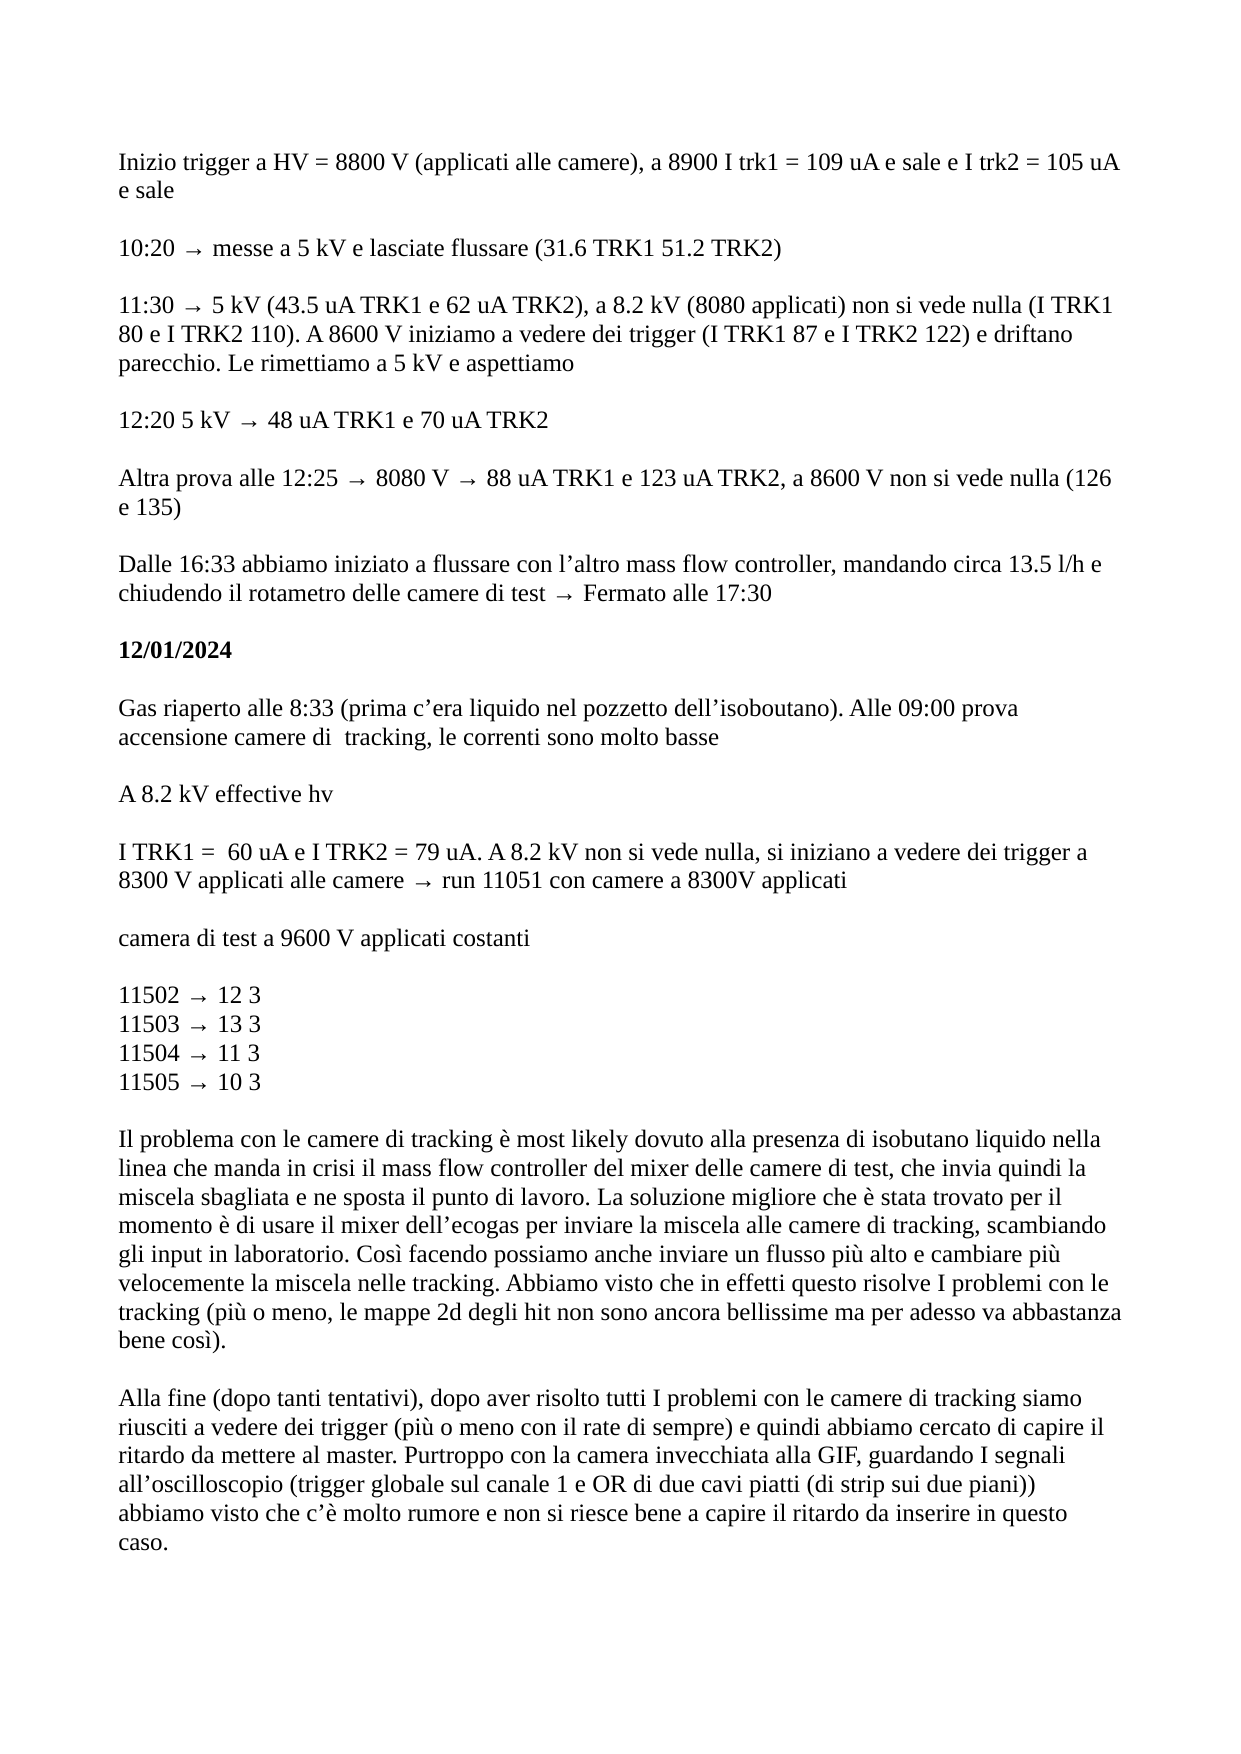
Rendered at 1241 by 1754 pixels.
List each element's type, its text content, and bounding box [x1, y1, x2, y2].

text Inizio trigger a HV = 8800 V (applicati alle camere), a 8900 I trk1 = 109 uA e sale e I trk2 = 105 uA e sale [118, 147, 1122, 204]
text Altra prova alle 12:25 → 8080 V → 88 uA TRK1 e 123 uA TRK2, a 8600 V non si vede nulla (126 e 135) [118, 463, 1122, 521]
text 11:30 → 5 kV (43.5 uA TRK1 e 62 uA TRK2), a 8.2 kV (8080 applicati) non si vede nulla (I TRK1 80 e I TRK2 110). A 8600 V iniziamo a vedere dei trigger (I TRK1 87 e I TRK2 122) e driftano parecchio. Le rimettiamo a 5 kV e aspettiamo [118, 291, 1122, 377]
text Il problema con le camere di tracking è most likely dovuto alla presenza di isobutano liquido nella linea che manda in crisi il mass flow controller del mixer delle camere di test, che invia quindi la miscela sbagliata e ne sposta il punto di lavoro. La soluzione migliore che è stata trovato per il momento è di usare il mixer dell’ecogas per inviare la miscela alle camere di tracking, scambiando gli input in laboratorio. Così facendo possiamo anche inviare un flusso più alto e cambiare più velocemente la miscela nelle tracking. Abbiamo visto che in effetti questo risolve I problemi con le tracking (più o meno, le mappe 2d degli hit non sono ancora bellissime ma per adesso va abbastanza bene così). [118, 1124, 1122, 1354]
text 10:20 → messe a 5 kV e lasciate flussare (31.6 TRK1 51.2 TRK2) [118, 233, 1122, 262]
text A 8.2 kV effective hv [118, 779, 1122, 808]
text 11504 → 11 3 [118, 1038, 1122, 1067]
text Dalle 16:33 abbiamo iniziato a flussare con l’altro mass flow controller, mandando circa 13.5 l/h e chiudendo il rotametro delle camere di test → Fermato alle 17:30 [118, 549, 1122, 607]
text I TRK1 = 60 uA e I TRK2 = 79 uA. A 8.2 kV non si vede nulla, si iniziano a vedere dei trigger a 8300 V applicati alle camere → run 11051 con camere a 8300V applicati [118, 837, 1122, 894]
text Alla fine (dopo tanti tentativi), dopo aver risolto tutti I problemi con le camere di tracking siamo riusciti a vedere dei trigger (più o meno con il rate di sempre) e quindi abbiamo cercato di capire il ritardo da mettere al master. Purtroppo con la camera invecchiata alla GIF, guardando I segnali all’oscilloscopio (trigger globale sul canale 1 e OR di due cavi piatti (di strip sui due piani)) abbiamo visto che c’è molto rumore e non si riesce bene a capire il ritardo da inserire in questo caso. [118, 1383, 1122, 1556]
text 11502 → 12 3 [118, 981, 1122, 1009]
text 11505 → 10 3 [118, 1067, 1122, 1096]
text Gas riaperto alle 8:33 (prima c’era liquido nel pozzetto dell’isoboutano). Alle 09:00 prova accensione camere di tracking, le correnti sono molto basse [118, 693, 1122, 751]
text 12:20 5 kV → 48 uA TRK1 e 70 uA TRK2 [118, 406, 1122, 434]
text 11503 → 13 3 [118, 1009, 1122, 1038]
text camera di test a 9600 V applicati costanti [118, 923, 1122, 952]
text 12/01/2024 [118, 636, 1122, 664]
